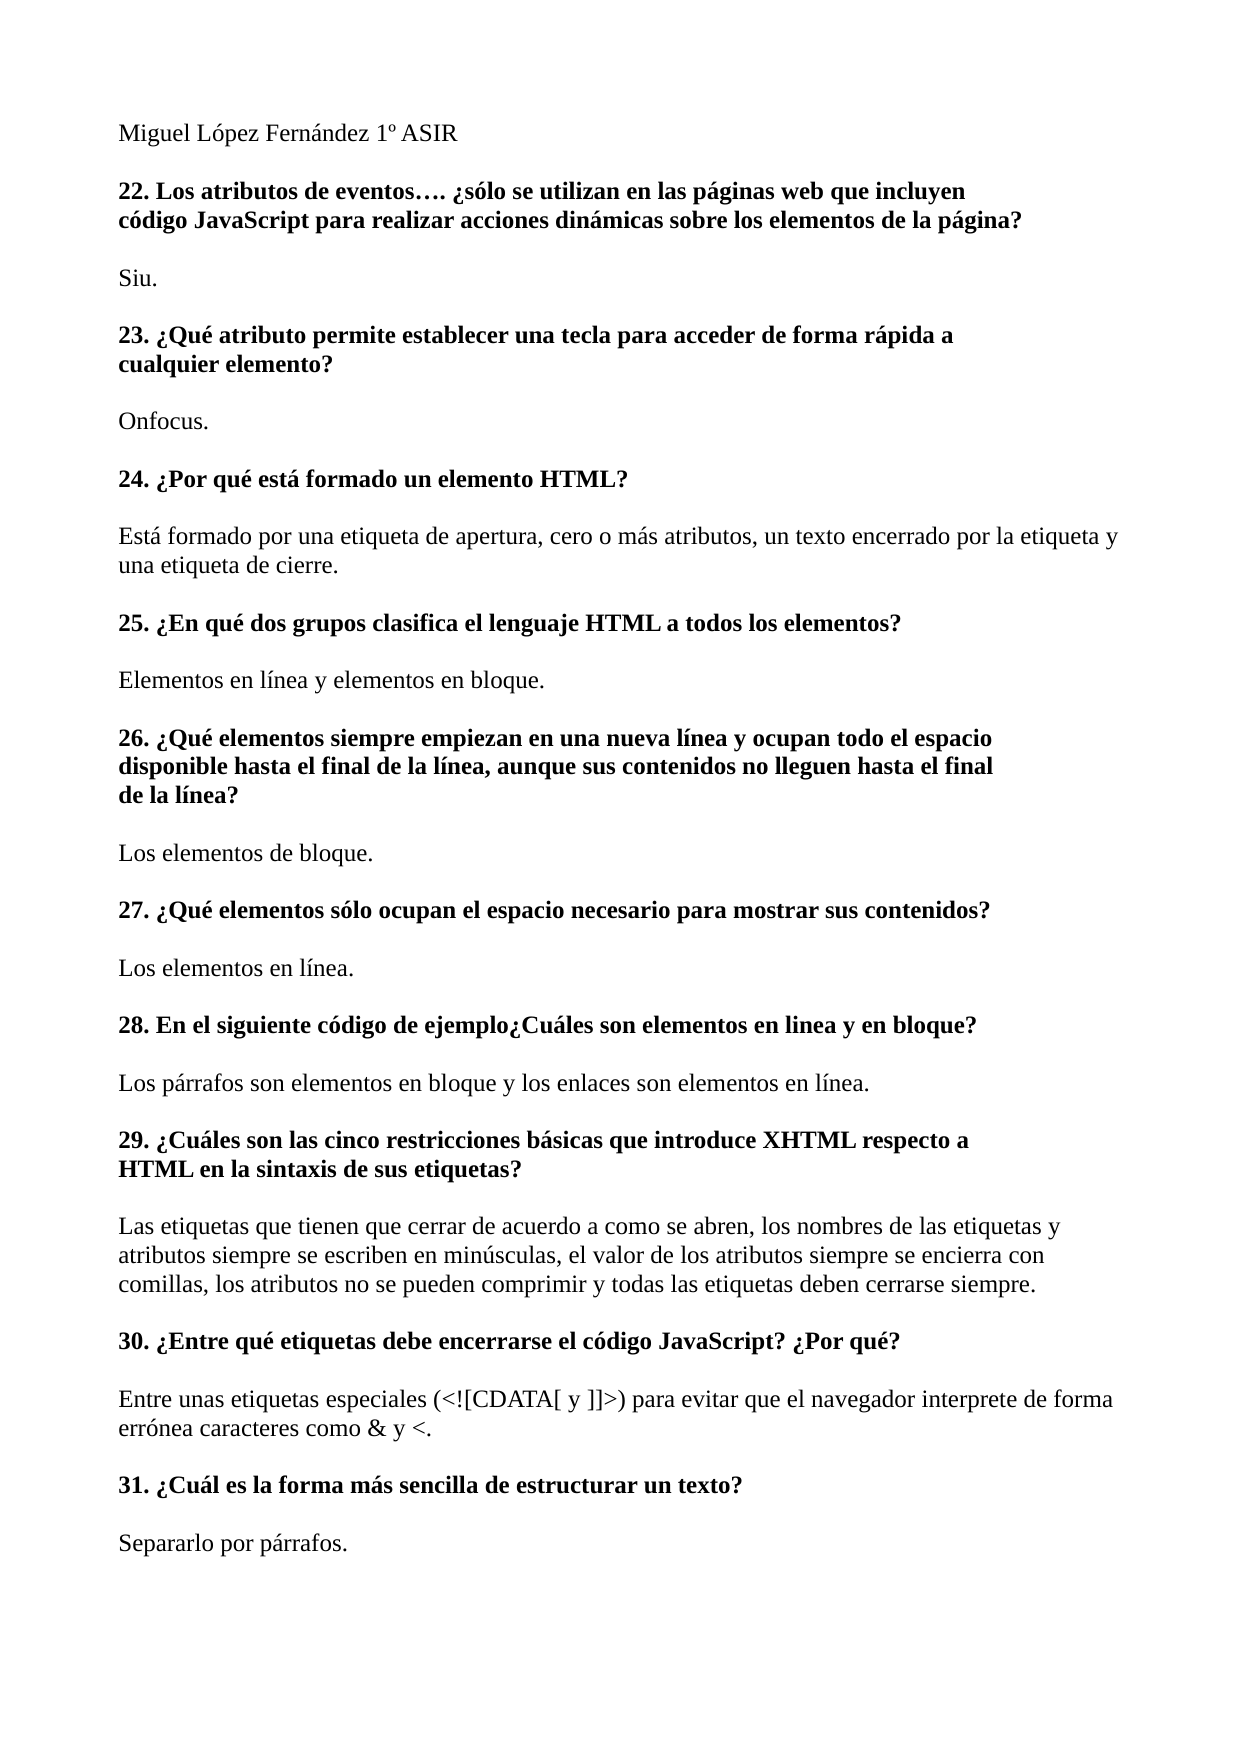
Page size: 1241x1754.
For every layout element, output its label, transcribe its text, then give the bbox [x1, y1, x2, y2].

text cualquier elemento? [118, 349, 1122, 378]
text 28. En el siguiente código de ejemplo¿Cuáles son elementos en linea y en bloque? [118, 1010, 1122, 1039]
text Está formado por una etiqueta de apertura, cero o más atributos, un texto encerrado por la etiqueta y una etiqueta de cierre. [118, 521, 1122, 579]
text código JavaScript para realizar acciones dinámicas sobre los elementos de la página? [118, 205, 1122, 234]
text Onfocus. [118, 406, 1122, 435]
text 22. Los atributos de eventos…. ¿sólo se utilizan en las páginas web que incluyen [118, 176, 1122, 205]
text 24. ¿Por qué está formado un elemento HTML? [118, 464, 1122, 493]
text disponible hasta el final de la línea, aunque sus contenidos no lleguen hasta el final [118, 751, 1122, 780]
text 31. ¿Cuál es la forma más sencilla de estructurar un texto? [118, 1470, 1122, 1499]
text HTML en la sintaxis de sus etiquetas? [118, 1154, 1122, 1183]
text 26. ¿Qué elementos siempre empiezan en una nueva línea y ocupan todo el espacio [118, 723, 1122, 751]
text 23. ¿Qué atributo permite establecer una tecla para acceder de forma rápida a [118, 320, 1122, 349]
text Separarlo por párrafos. [118, 1528, 1122, 1556]
text de la línea? [118, 780, 1122, 809]
text Los párrafos son elementos en bloque y los enlaces son elementos en línea. [118, 1068, 1122, 1096]
text 25. ¿En qué dos grupos clasifica el lenguaje HTML a todos los elementos? [118, 608, 1122, 636]
text 27. ¿Qué elementos sólo ocupan el espacio necesario para mostrar sus contenidos? [118, 895, 1122, 924]
text Entre unas etiquetas especiales (<![CDATA[ y ]]>) para evitar que el navegador interprete de forma errónea caracteres como & y <. [118, 1384, 1122, 1441]
text Elementos en línea y elementos en bloque. [118, 665, 1122, 694]
text 30. ¿Entre qué etiquetas debe encerrarse el código JavaScript? ¿Por qué? [118, 1326, 1122, 1355]
text 29. ¿Cuáles son las cinco restricciones básicas que introduce XHTML respecto a [118, 1125, 1122, 1154]
text Siu. [118, 263, 1122, 291]
text Las etiquetas que tienen que cerrar de acuerdo a como se abren, los nombres de las etiquetas y atributos siempre se escriben en minúsculas, el valor de los atributos siempre se encierra con comillas, los atributos no se pueden comprimir y todas las etiquetas deben cerrarse siempre. [118, 1211, 1122, 1298]
text Los elementos en línea. [118, 953, 1122, 981]
text Los elementos de bloque. [118, 838, 1122, 866]
